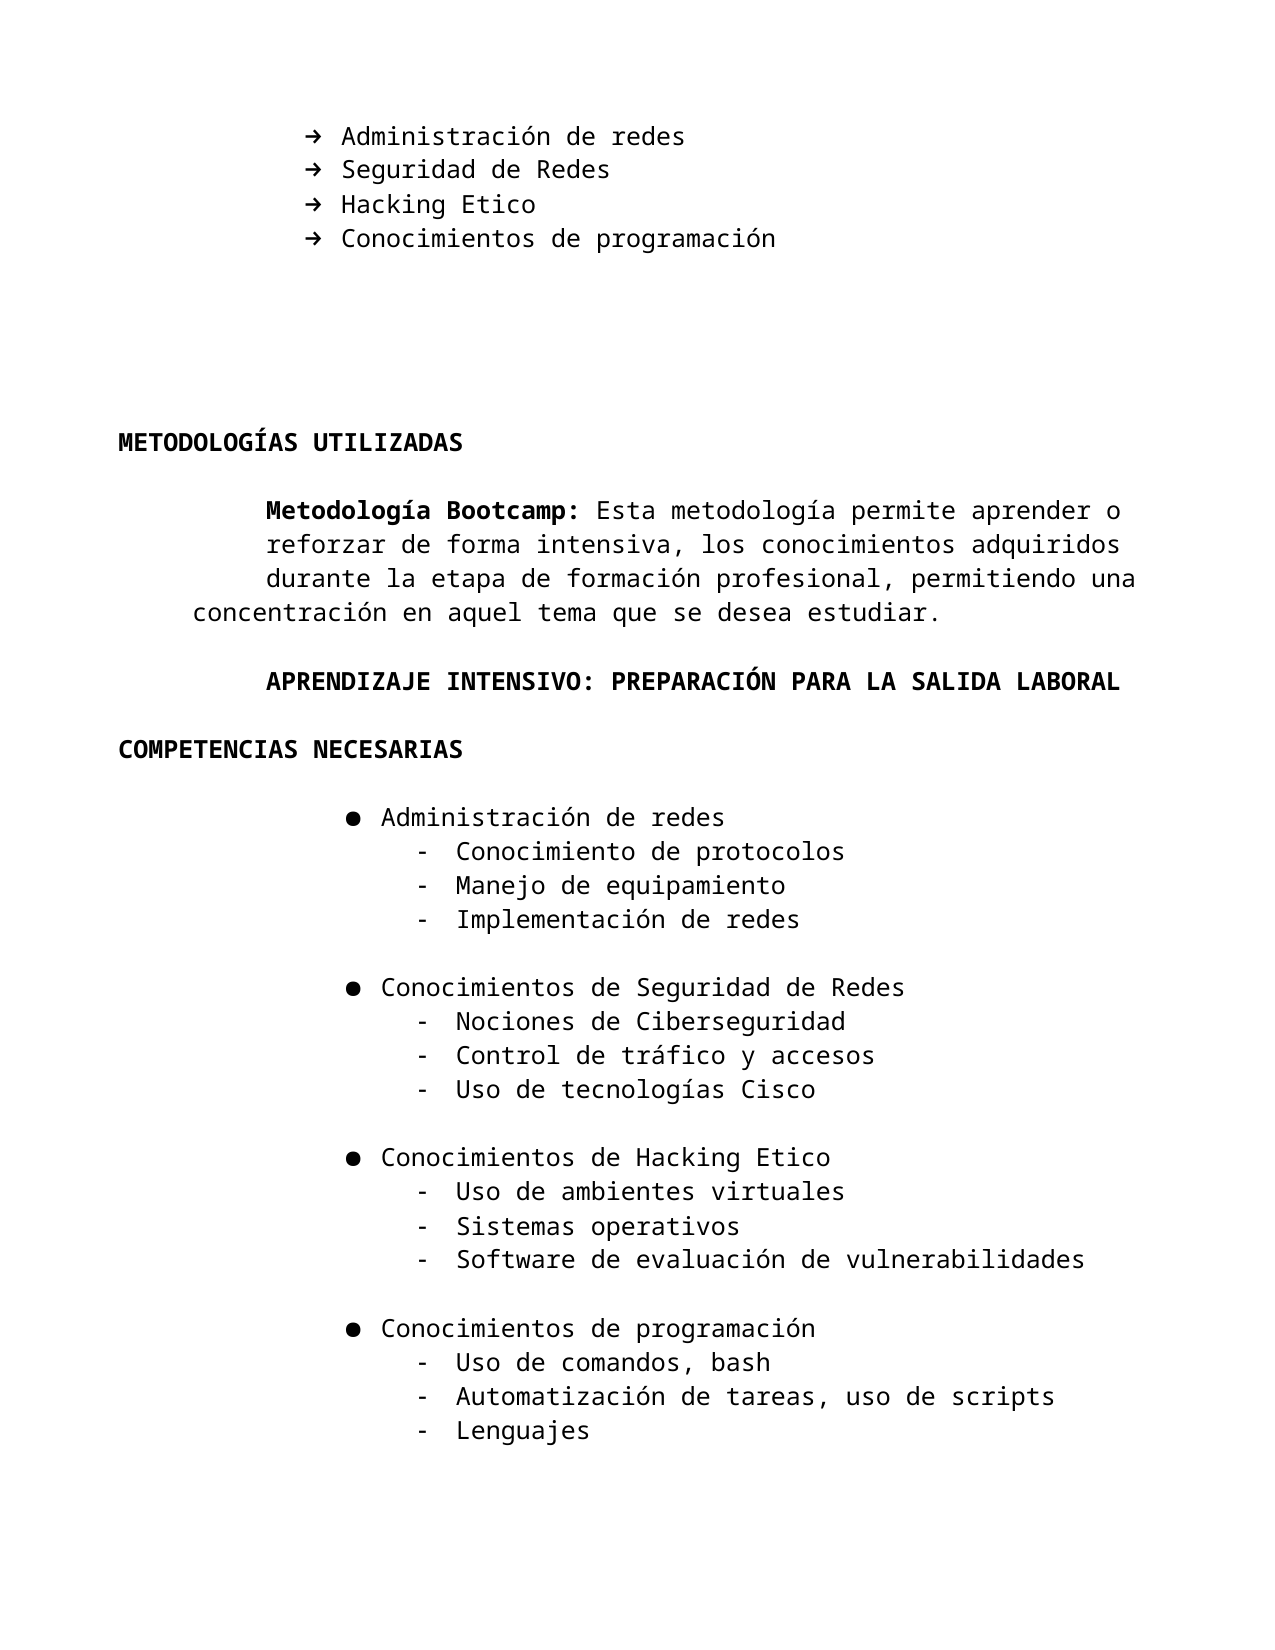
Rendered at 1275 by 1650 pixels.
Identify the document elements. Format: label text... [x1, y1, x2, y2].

list Administración de redes [343, 799, 1157, 833]
list Manejo de equipamiento [418, 867, 1157, 902]
list Sistemas operativos [418, 1208, 1157, 1242]
text APRENDIZAJE INTENSIVO: PREPARACIÓN PARA LA SALIDA LABORAL [118, 663, 1157, 697]
list Hacking Etico [303, 186, 1157, 220]
text Metodología Bootcamp: Esta metodología permite aprender o reforzar de forma intensiva, los conocimientos adquiridos durante la etapa de formación profesional, permitiendo una concentración en aquel tema que se desea estudiar. [118, 493, 1157, 629]
list Conocimientos de Seguridad de Redes [343, 970, 1157, 1004]
list Uso de comandos, bash [418, 1344, 1157, 1378]
list Conocimientos de programación [343, 1310, 1157, 1344]
text COMPETENCIAS NECESARIAS [118, 731, 1157, 765]
list Implementación de redes [418, 902, 1157, 936]
list Automatización de tareas, uso de scripts [418, 1378, 1157, 1412]
list Seguridad de Redes [303, 152, 1157, 186]
text METODOLOGÍAS UTILIZADAS [118, 425, 1157, 459]
list Nociones de Ciberseguridad [418, 1004, 1157, 1038]
list Conocimientos de programación [303, 220, 1157, 254]
list Lenguajes [418, 1412, 1157, 1447]
list Conocimientos de Hacking Etico [343, 1140, 1157, 1174]
list Control de tráfico y accesos [418, 1038, 1157, 1072]
list Software de evaluación de vulnerabilidades [418, 1242, 1157, 1276]
list Conocimiento de protocolos [418, 833, 1157, 867]
list Uso de tecnologías Cisco [418, 1072, 1157, 1106]
list Administración de redes [303, 118, 1157, 152]
list Uso de ambientes virtuales [418, 1174, 1157, 1208]
